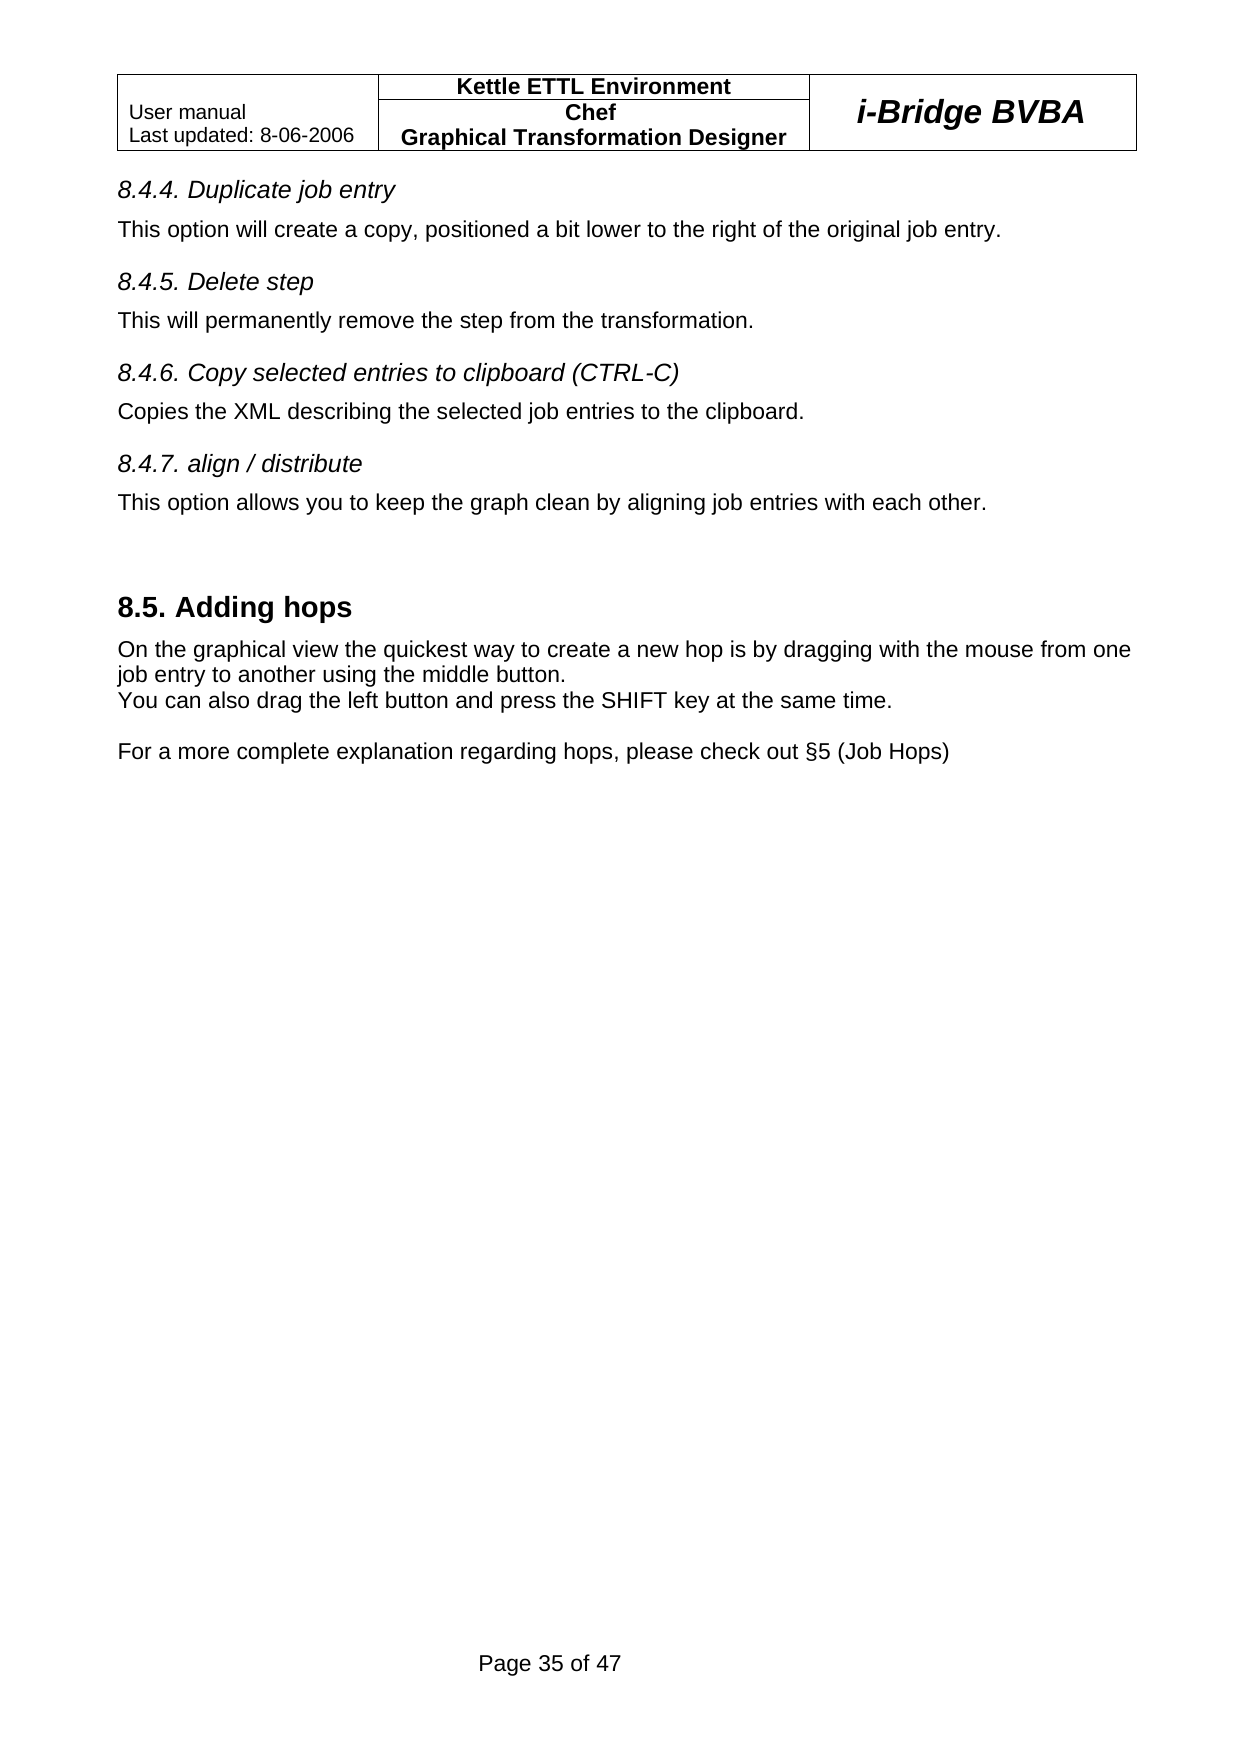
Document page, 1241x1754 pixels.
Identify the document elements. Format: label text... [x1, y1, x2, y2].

text Copies the XML describing the selected job entries to the clipboard. [117, 399, 1137, 424]
text On the graphical view the quickest way to create a new hop is by dragging with the mouse from one job entry to another using the middle button. [117, 637, 1137, 688]
subtitle Copy selected entries to clipboard (CTRL-C) [117, 358, 1137, 386]
text You can also drag the left button and press the SHIFT key at the same time. [117, 688, 1137, 713]
subtitle Delete step [117, 267, 1137, 295]
subtitle Duplicate job entry [117, 176, 1137, 204]
text This option allows you to keep the graph clean by aligning job entries with each other. [117, 490, 1137, 515]
text This will permanently remove the step from the transformation. [117, 308, 1137, 333]
subtitle Adding hops [117, 591, 1137, 624]
text For a more complete explanation regarding hops, please check out §5 (Job Hops) [117, 739, 1137, 764]
subtitle align / distribute [117, 449, 1137, 477]
text This option will create a copy, positioned a bit lower to the right of the original job entry. [117, 217, 1137, 242]
